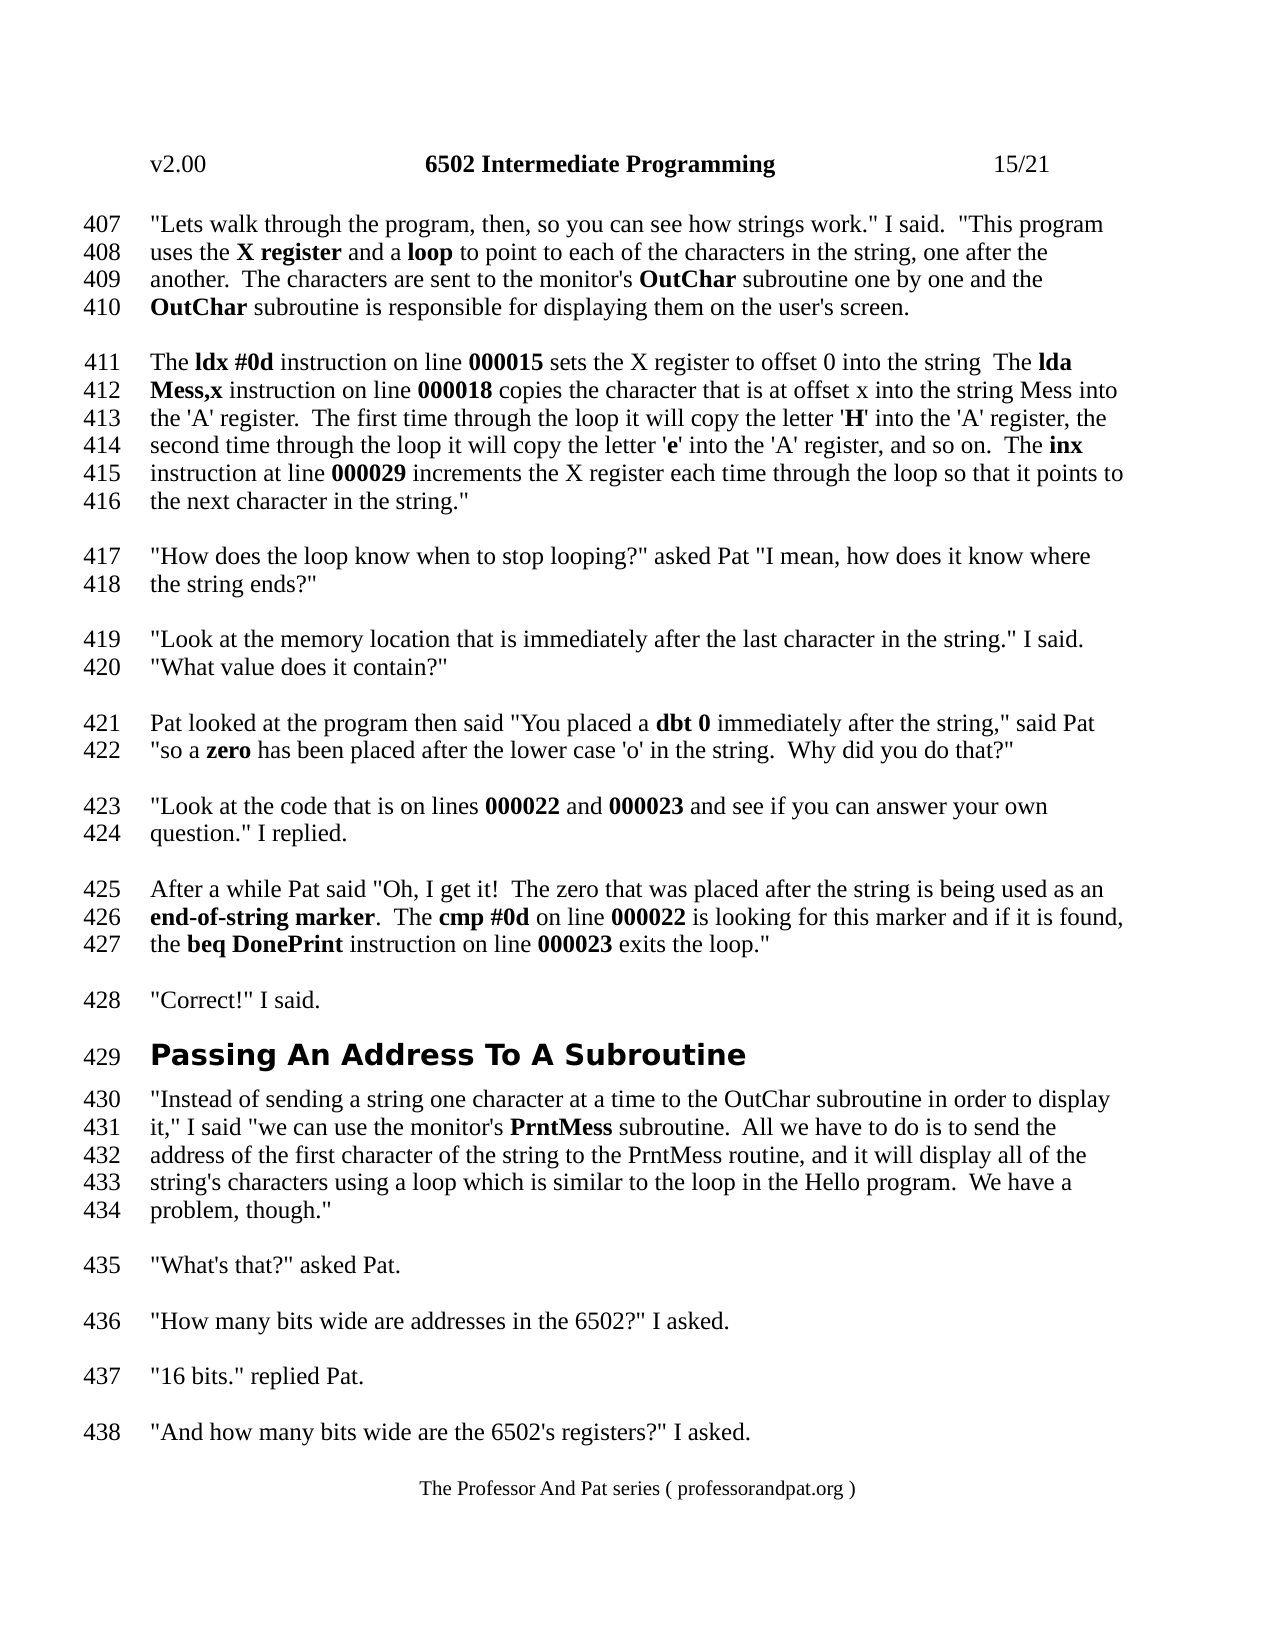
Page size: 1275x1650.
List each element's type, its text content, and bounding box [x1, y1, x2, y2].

text "How does the loop know when to stop looping?" asked Pat "I mean, how does it know where the string ends?" [150, 542, 1125, 598]
text Pat looked at the program then said "You placed a dbt 0 immediately after the string," said Pat "so a zero has been placed after the lower case 'o' in the string. Why did you do that?" [150, 709, 1125, 764]
text "Lets walk through the program, then, so you can see how strings work." I said. "This program uses the X register and a loop to point to each of the characters in the string, one after the another. The characters are sent to the monitor's OutChar subroutine one by one and the OutChar subroutine is responsible for displaying them on the user's screen. [150, 210, 1125, 321]
text "16 bits." replied Pat. [150, 1362, 1125, 1390]
text After a while Pat said "Oh, I get it! The zero that was placed after the string is being used as an end-of-string marker. The cmp #0d on line 000022 is looking for this marker and if it is found, the beq DonePrint instruction on line 000023 exits the loop." [150, 875, 1125, 958]
text "Look at the code that is on lines 000022 and 000023 and see if you can answer your own question." I replied. [150, 792, 1125, 847]
text "And how many bits wide are the 6502's registers?" I asked. [150, 1418, 1125, 1446]
text "Look at the memory location that is immediately after the last character in the string." I said. "What value does it contain?" [150, 626, 1125, 681]
text "How many bits wide are addresses in the 6502?" I asked. [150, 1307, 1125, 1335]
subtitle Passing An Address To A Subroutine [150, 1038, 1125, 1073]
text "Correct!" I said. [150, 986, 1125, 1013]
text The ldx #0d instruction on line 000015 sets the X register to offset 0 into the string The lda Mess,x instruction on line 000018 copies the character that is at offset x into the string Mess into the 'A' register. The first time through the loop it will copy the letter 'H' into the 'A' register, the second time through the loop it will copy the letter 'e' into the 'A' register, and so on. The inx instruction at line 000029 increments the X register each time through the loop so that it points to the next character in the string." [150, 348, 1125, 515]
text "Instead of sending a string one character at a time to the OutChar subroutine in order to display it," I said "we can use the monitor's PrntMess subroutine. All we have to do is to send the address of the first character of the string to the PrntMess routine, and it will display all of the string's characters using a loop which is similar to the loop in the Hello program. We have a problem, though." [150, 1085, 1125, 1224]
text "What's that?" asked Pat. [150, 1252, 1125, 1279]
